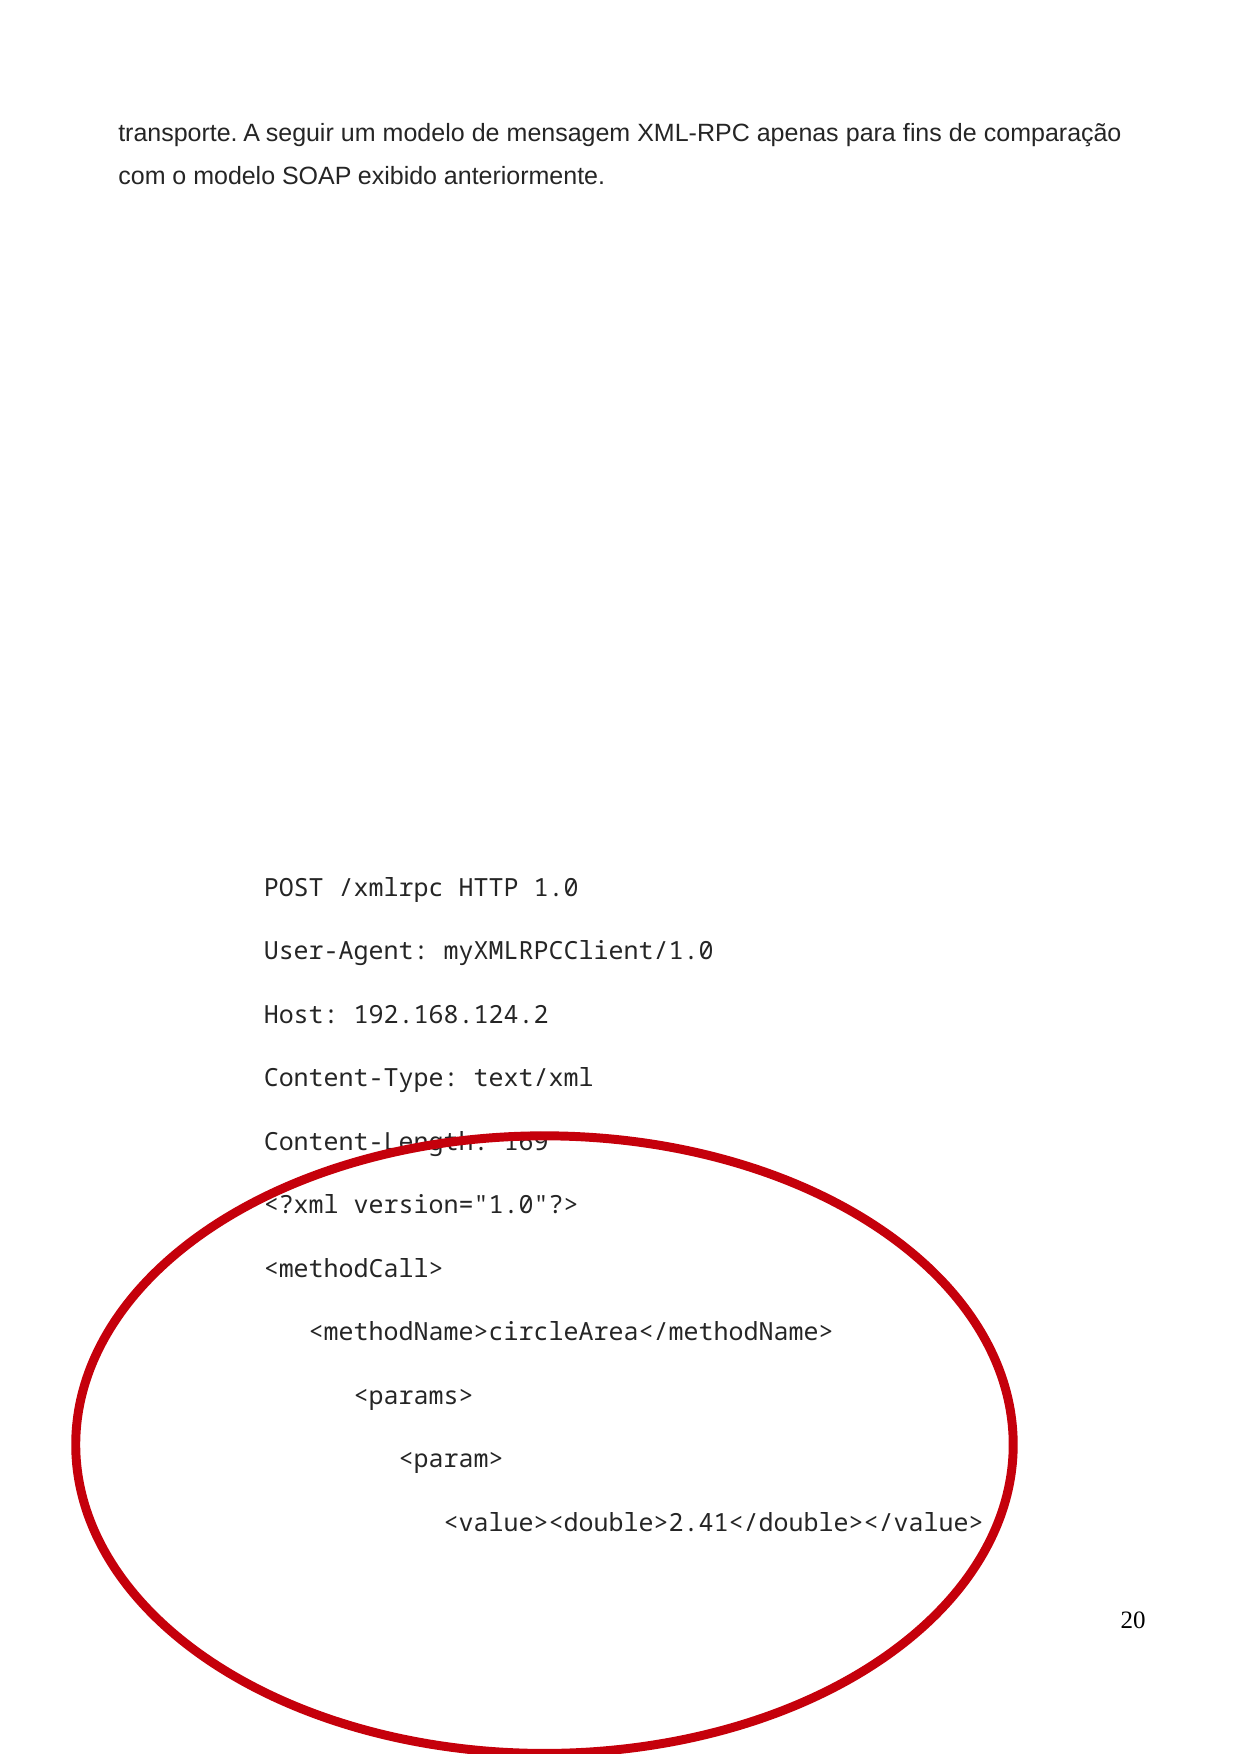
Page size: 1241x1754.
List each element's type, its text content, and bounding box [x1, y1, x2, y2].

text [1016, 1441, 1123, 1475]
text <param> [263, 1441, 1008, 1475]
text <methodName>circleArea</methodName> [263, 1314, 984, 1348]
text <value><double>2.41</double></value> [263, 1504, 999, 1539]
text Content-Type: text/xml [263, 1060, 1123, 1094]
text <?xml version="1.0"?> [263, 1187, 857, 1221]
text <methodCall> [263, 1250, 937, 1284]
text POST /xmlrpc HTTP 1.0 [263, 869, 1123, 903]
text [917, 1250, 1123, 1284]
text [976, 1314, 1123, 1348]
text [817, 1187, 1123, 1221]
text Content-Length: 169 [263, 1123, 1123, 1157]
text User-Agent: myXMLRPCClient/1.0 [263, 933, 1123, 967]
text [997, 1504, 1123, 1539]
text transporte. A seguir um modelo de mensagem XML-RPC apenas para fins de comparação com o modelo SOAP exibido anteriormente. [118, 118, 1123, 190]
text <params> [263, 1377, 1005, 1412]
text Host: 192.168.124.2 [263, 996, 1123, 1030]
text [1007, 1377, 1123, 1412]
